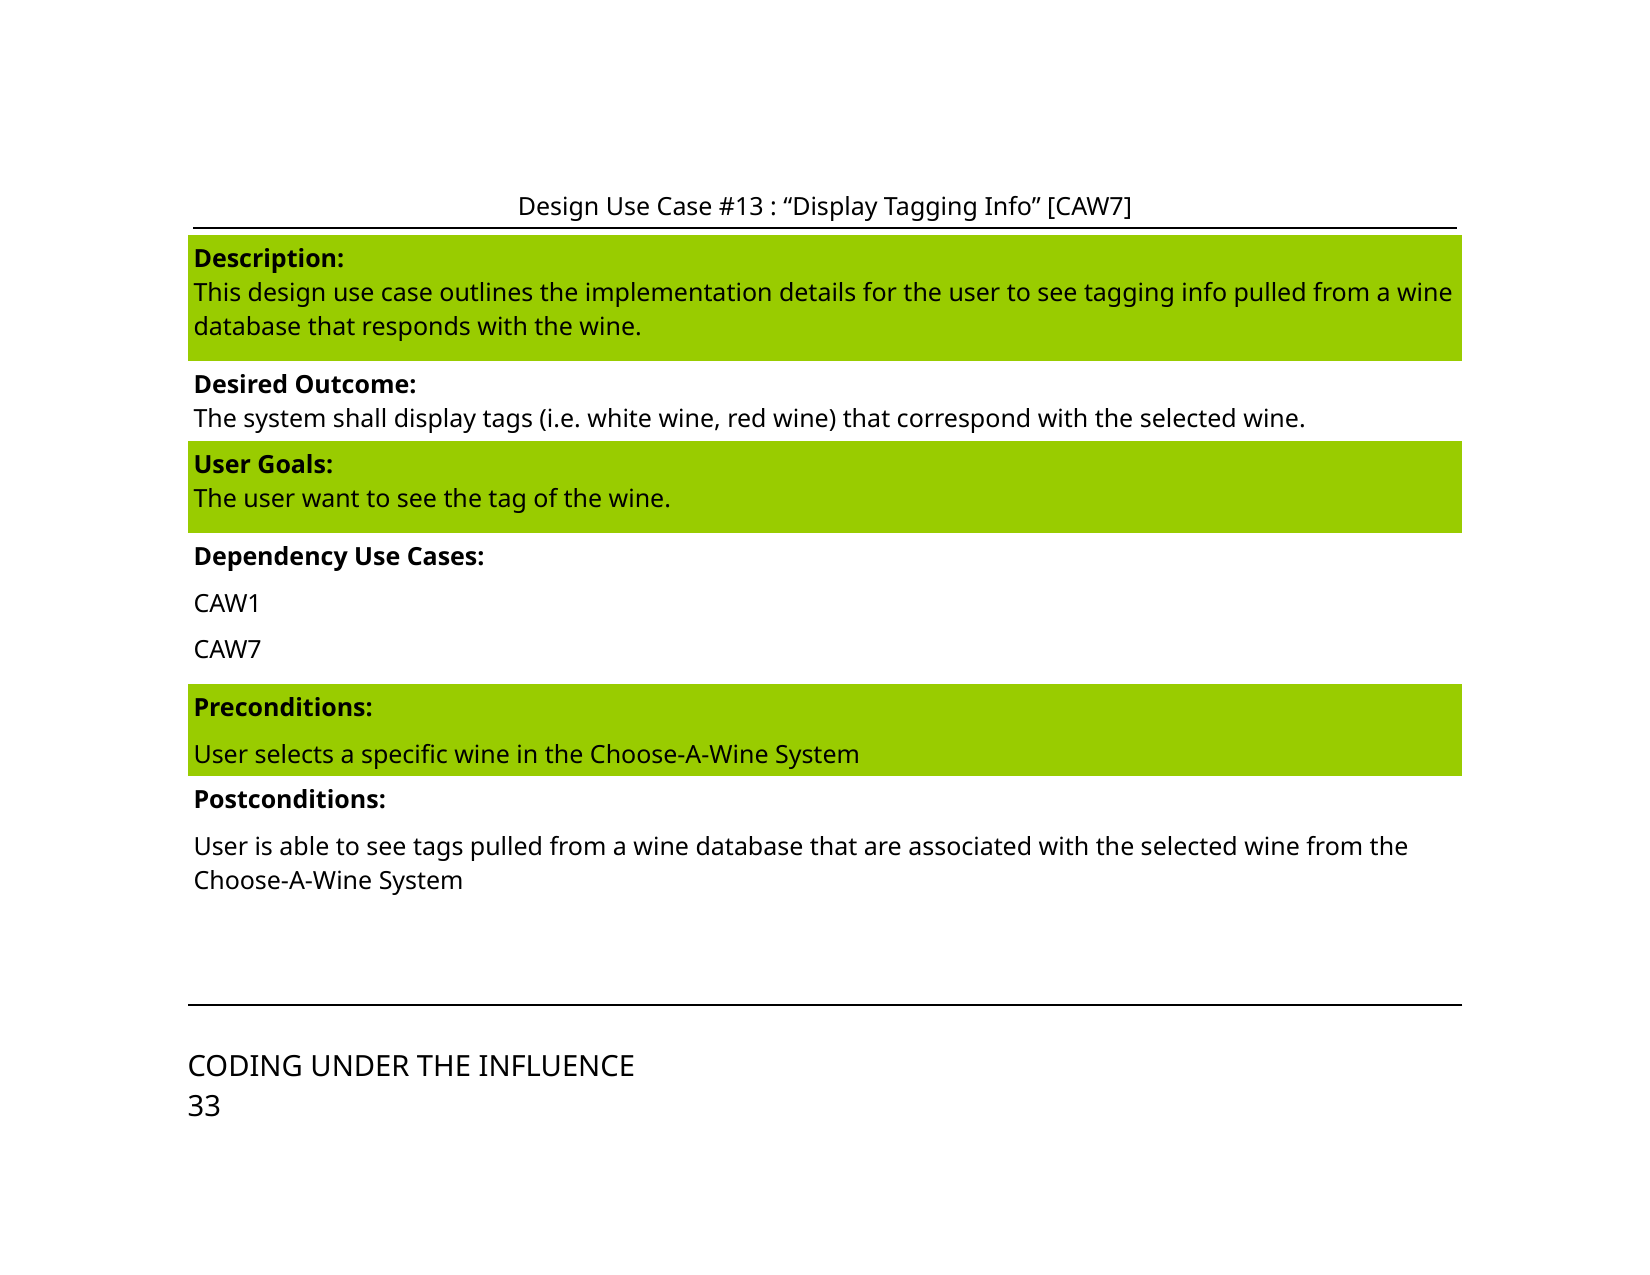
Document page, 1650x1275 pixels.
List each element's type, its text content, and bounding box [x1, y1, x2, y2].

table_cell Description: This design use case outlines the implementation details for the user to see tagging info pulled from a wine database that responds with the wine. [188, 235, 1462, 361]
table_cell Postconditions: User is able to see tags pulled from a wine database that are associated with the selected wine from the Choose-A-Wine System [188, 776, 1462, 902]
table_cell User Goals: The user want to see the tag of the wine. [188, 441, 1462, 533]
table_cell Dependency Use Cases: CAW1 CAW7 [188, 533, 1462, 684]
table_cell Desired Outcome: The system shall display tags (i.e. white wine, red wine) that correspond with the selected wine. [188, 361, 1462, 441]
table_header Design Use Case #13 : “Display Tagging Info” [CAW7] [188, 179, 1462, 235]
table_cell Preconditions: User selects a specific wine in the Choose-A-Wine System [188, 684, 1462, 776]
